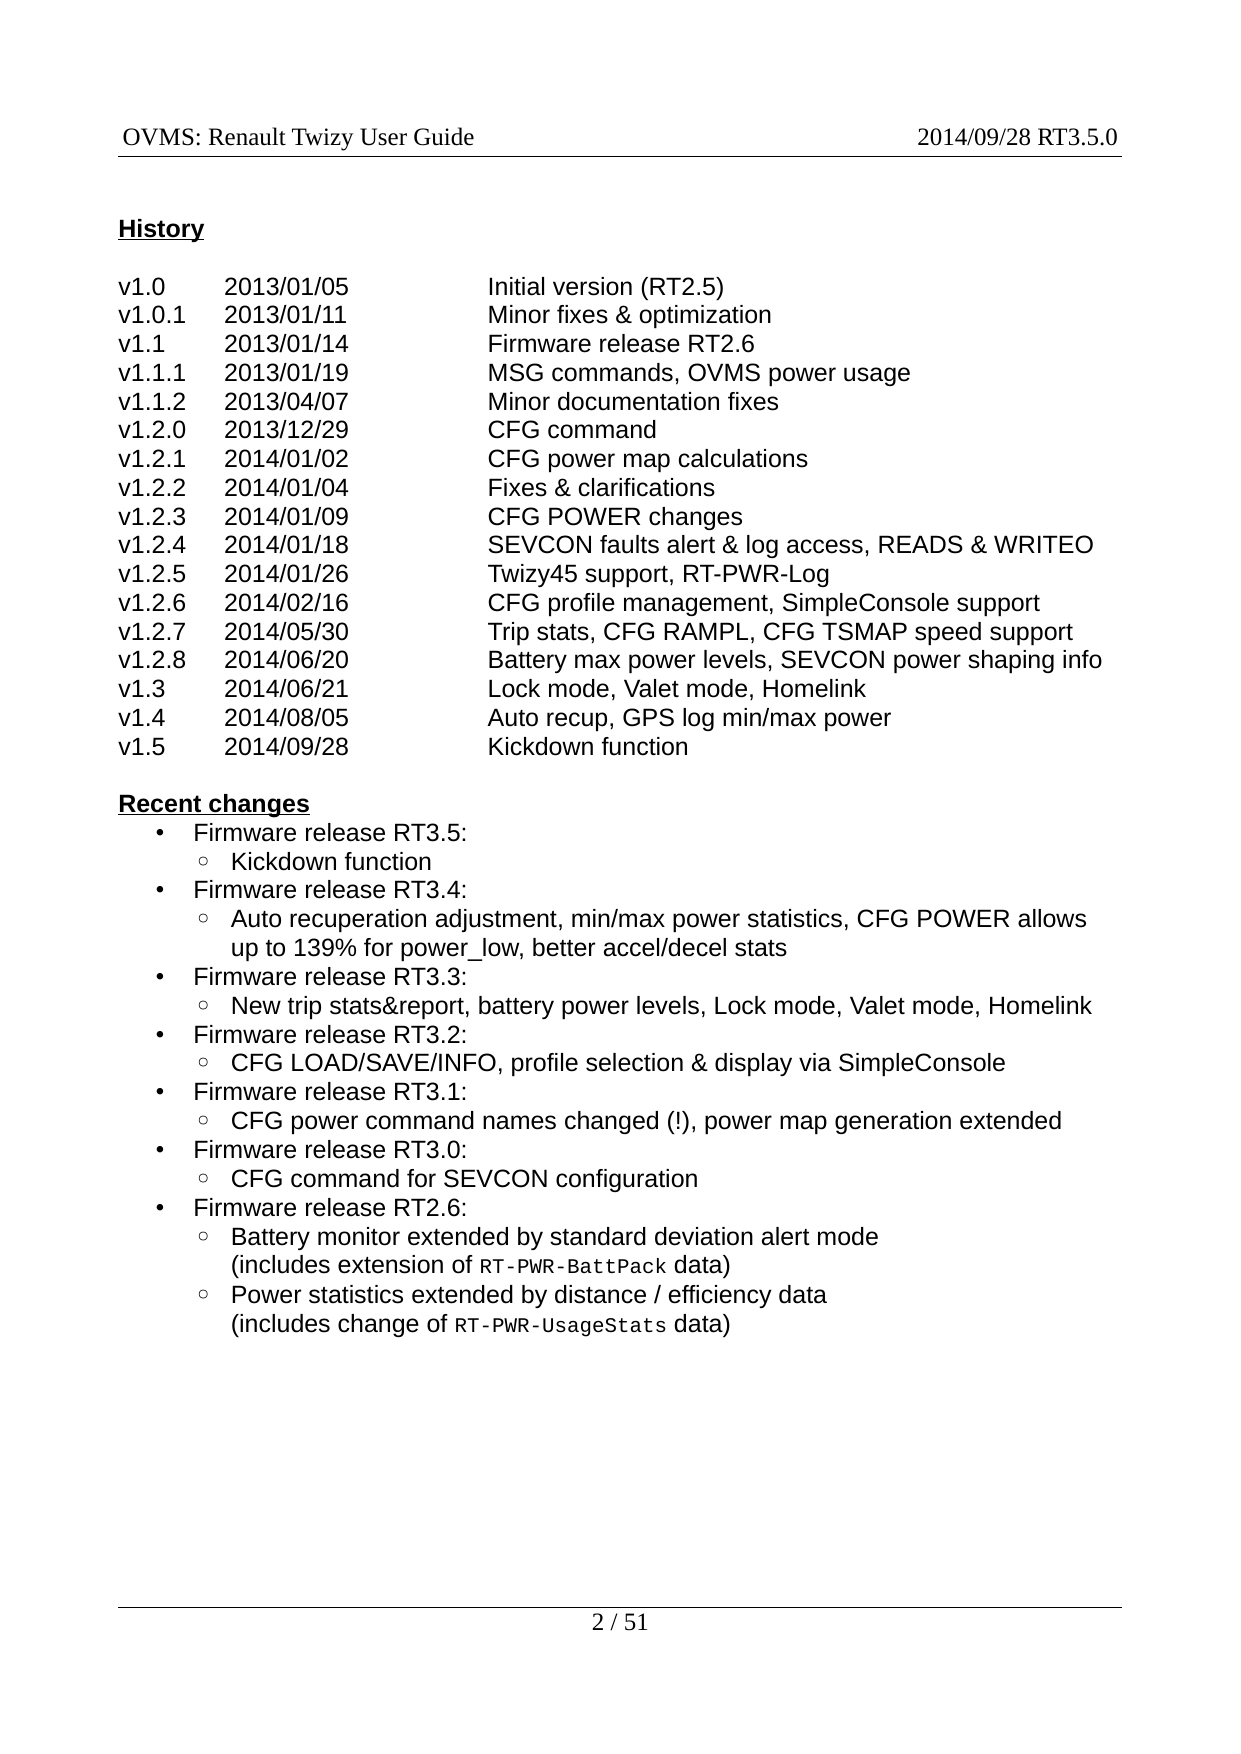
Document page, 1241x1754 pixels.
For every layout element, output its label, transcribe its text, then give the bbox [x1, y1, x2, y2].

list Kickdown function [193, 847, 1122, 875]
text v1.4 2014/08/05 Auto recup, GPS log min/max power [118, 703, 1122, 731]
text v1.2.5 2014/01/26 Twizy45 support, RT-PWR-Log [118, 559, 1122, 588]
text v1.0 2013/01/05 Initial version (RT2.5) [118, 271, 1122, 300]
list CFG power command names changed (!), power map generation extended [193, 1106, 1122, 1135]
list CFG command for SEVCON configuration [193, 1164, 1122, 1193]
text v1.2.8 2014/06/20 Battery max power levels, SEVCON power shaping info [118, 645, 1122, 674]
list Firmware release RT3.5: [156, 818, 1122, 847]
list Battery monitor extended by standard deviation alert mode (includes extension of RT-PWR-BattPack data) [193, 1222, 1122, 1280]
text v1.2.4 2014/01/18 SEVCON faults alert & log access, READS & WRITEO [118, 530, 1122, 559]
list Firmware release RT3.2: [156, 1019, 1122, 1048]
list Firmware release RT2.6: [156, 1193, 1122, 1222]
text v1.1.1 2013/01/19 MSG commands, OVMS power usage [118, 358, 1122, 386]
text v1.1 2013/01/14 Firmware release RT2.6 [118, 329, 1122, 358]
text v1.2.0 2013/12/29 CFG command [118, 415, 1122, 444]
text v1.0.1 2013/01/11 Minor fixes & optimization [118, 300, 1122, 329]
text v1.2.1 2014/01/02 CFG power map calculations [118, 444, 1122, 473]
list CFG LOAD/SAVE/INFO, profile selection & display via SimpleConsole [193, 1048, 1122, 1077]
text v1.2.6 2014/02/16 CFG profile management, SimpleConsole support [118, 588, 1122, 616]
text v1.2.2 2014/01/04 Fixes & clarifications [118, 473, 1122, 501]
text v1.3 2014/06/21 Lock mode, Valet mode, Homelink [118, 674, 1122, 703]
list Power statistics extended by distance / efficiency data (includes change of RT-PWR-UsageStats data) [193, 1280, 1122, 1339]
text v1.2.7 2014/05/30 Trip stats, CFG RAMPL, CFG TSMAP speed support [118, 616, 1122, 645]
list Firmware release RT3.3: [156, 962, 1122, 991]
text History [118, 214, 1122, 243]
text v1.2.3 2014/01/09 CFG POWER changes [118, 501, 1122, 530]
list New trip stats&report, battery power levels, Lock mode, Valet mode, Homelink [193, 991, 1122, 1019]
list Firmware release RT3.0: [156, 1135, 1122, 1164]
list Firmware release RT3.1: [156, 1077, 1122, 1106]
list Firmware release RT3.4: [156, 875, 1122, 904]
text Recent changes [118, 789, 1122, 818]
list Auto recuperation adjustment, min/max power statistics, CFG POWER allows up to 139% for power_low, better accel/decel stats [193, 904, 1122, 962]
text v1.1.2 2013/04/07 Minor documentation fixes [118, 386, 1122, 415]
text v1.5 2014/09/28 Kickdown function [118, 731, 1122, 760]
